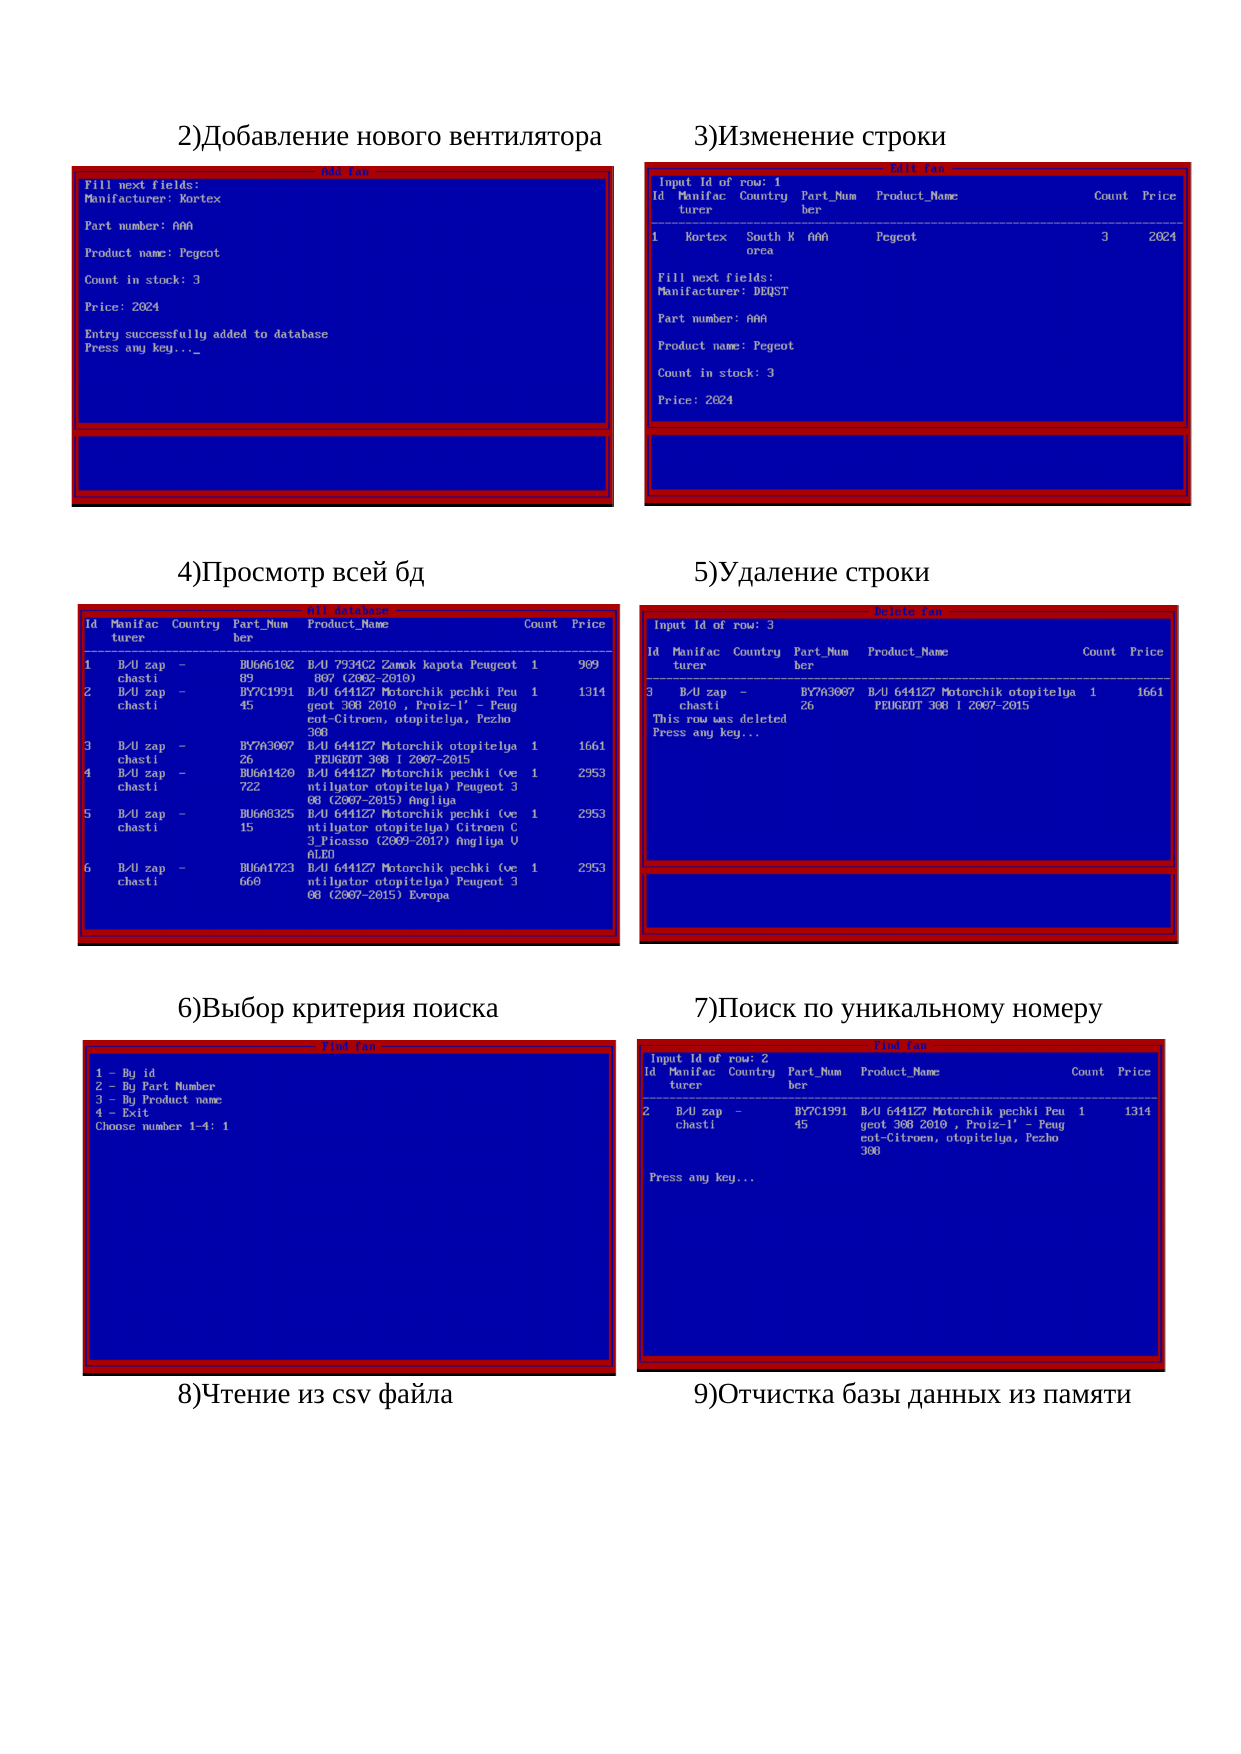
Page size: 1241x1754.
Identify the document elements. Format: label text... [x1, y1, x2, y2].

picture [71, 166, 614, 507]
picture [82, 1040, 617, 1376]
text 8)Чтение из csv файла 9)Отчистка базы данных из памяти [177, 1041, 1152, 1409]
picture [639, 605, 1179, 944]
text 6)Выбор критерия поиска 7)Поиск по уникальному номеру [177, 604, 1152, 1024]
picture [636, 1039, 1166, 1372]
text 4)Просмотр всей бд 5)Удаление строки [177, 168, 1152, 588]
picture [644, 162, 1192, 506]
text 2)Добавление нового вентилятора 3)Изменение строки [177, 118, 1152, 152]
picture [77, 604, 621, 946]
